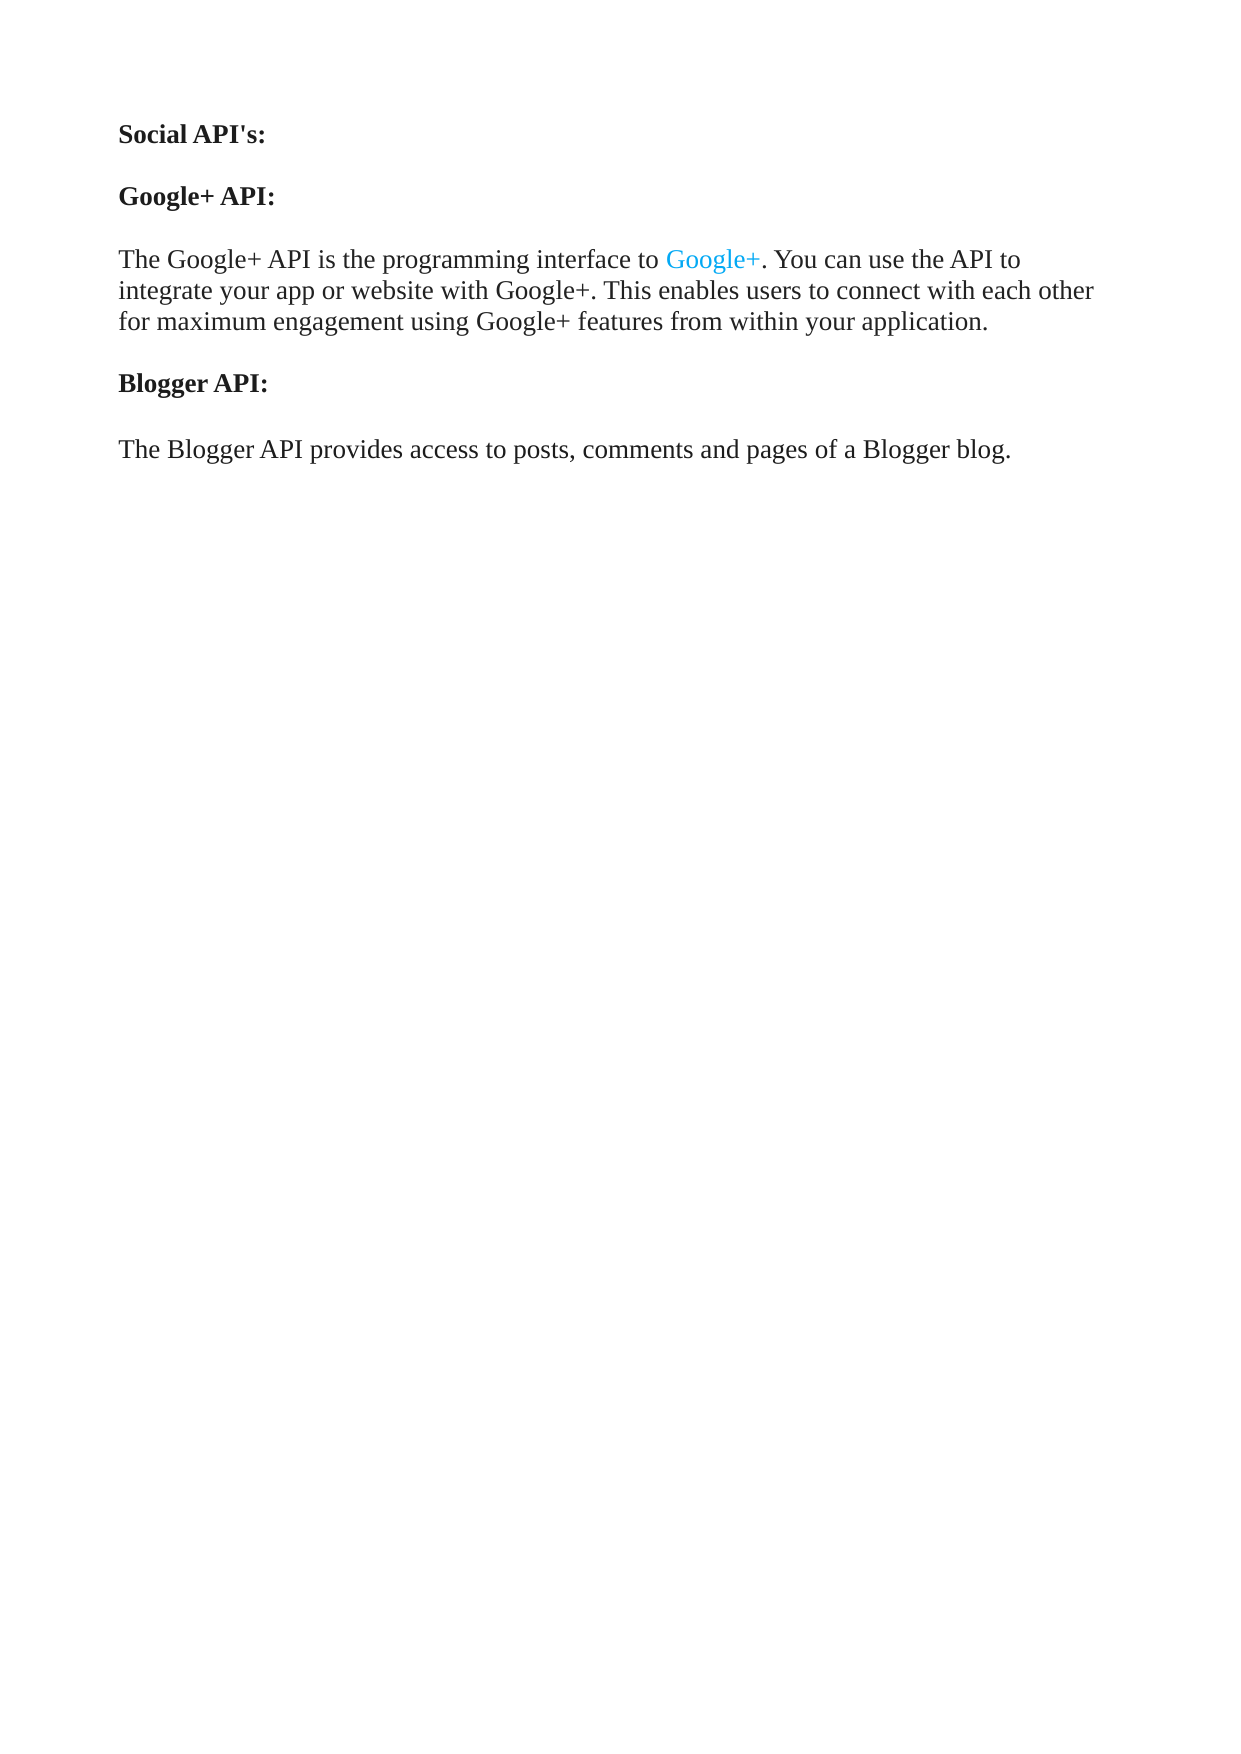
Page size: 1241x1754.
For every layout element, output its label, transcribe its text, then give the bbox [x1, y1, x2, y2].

text Blogger API: [118, 367, 1122, 398]
text The Google+ API is the programming interface to Google+. You can use the API to integrate your app or website with Google+. This enables users to connect with each other for maximum engagement using Google+ features from within your application. [118, 243, 1122, 336]
text Social API's: [118, 118, 1122, 149]
text Google+ API: [118, 180, 1122, 212]
text The Blogger API provides access to posts, comments and pages of a Blogger blog. [118, 429, 1122, 464]
